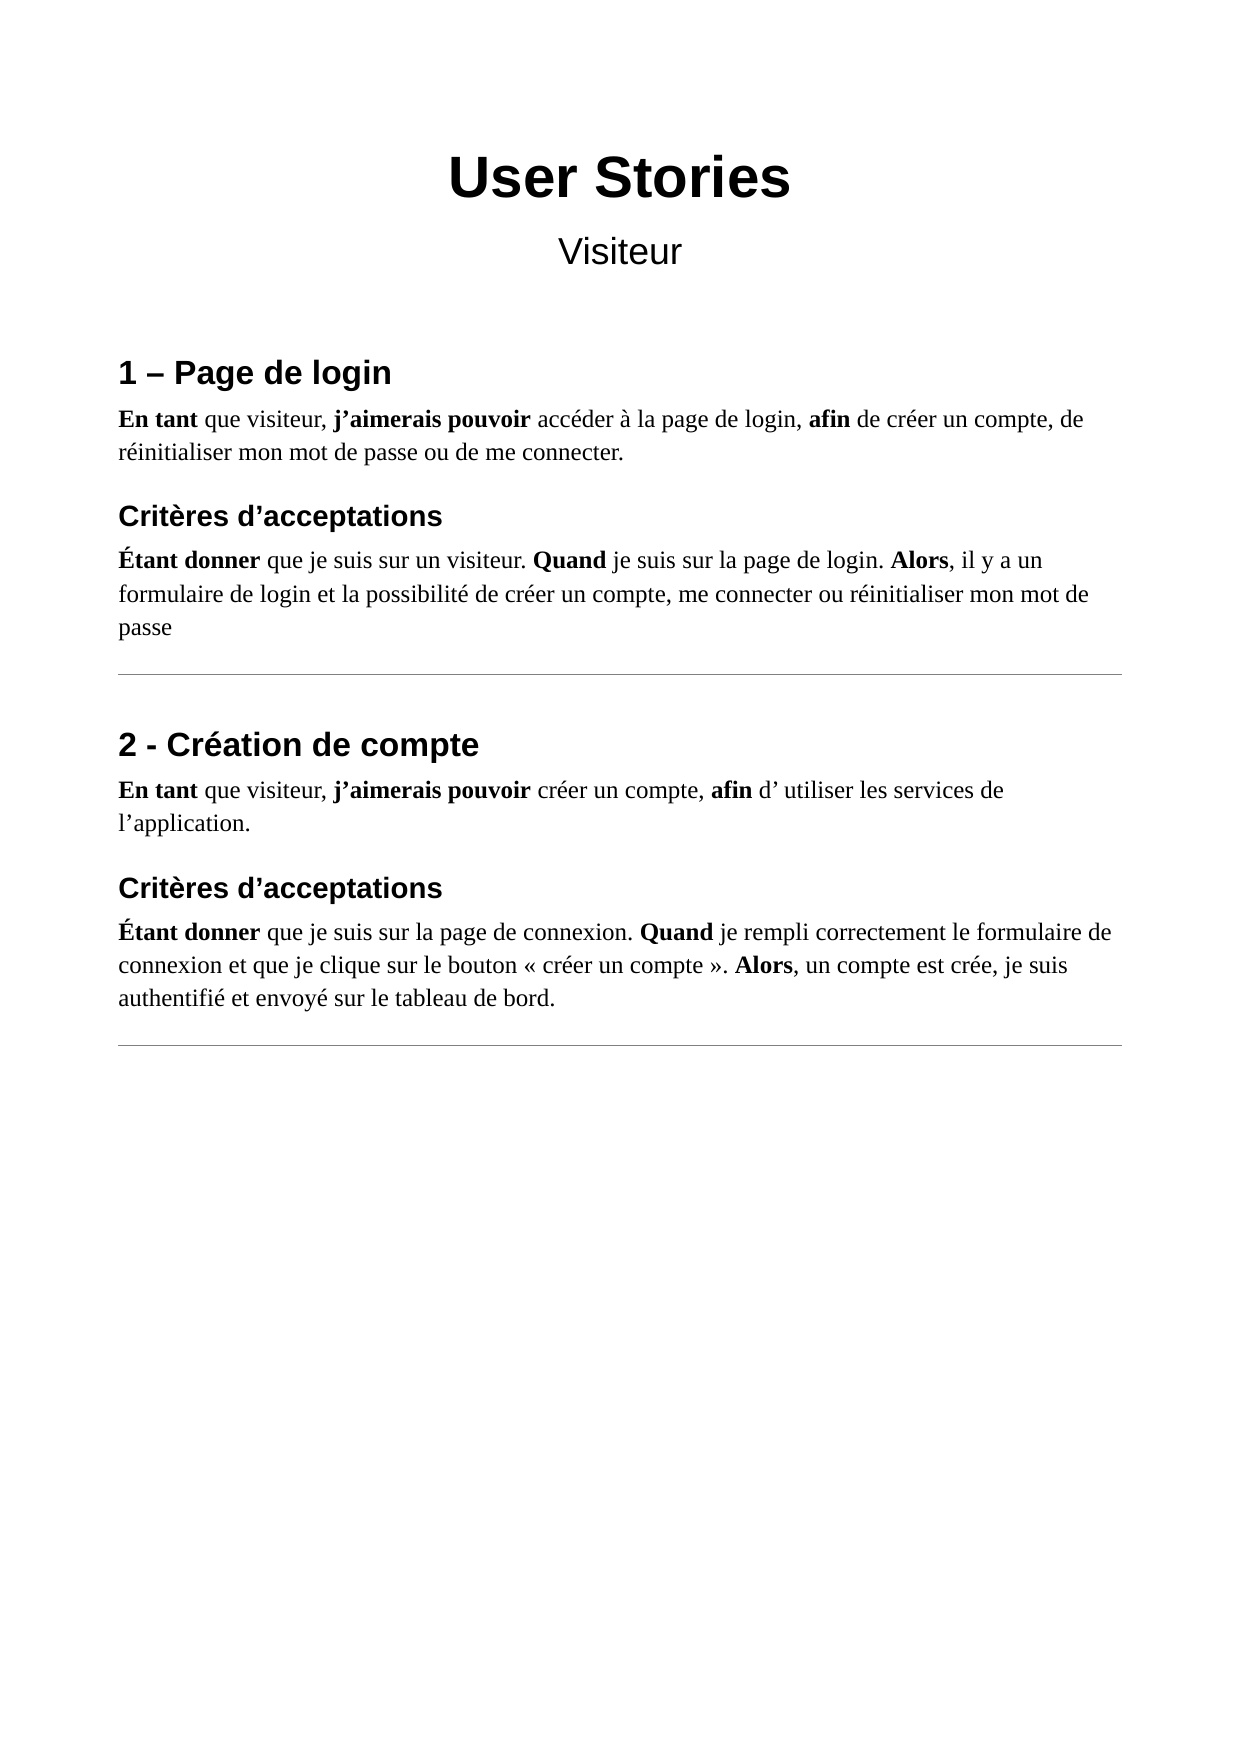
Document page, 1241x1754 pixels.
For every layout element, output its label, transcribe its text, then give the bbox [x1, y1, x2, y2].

title User Stories [118, 143, 1122, 210]
subtitle Critères d’acceptations [118, 871, 1122, 904]
subtitle 2 - Création de compte [118, 724, 1122, 763]
subtitle 1 – Page de login [118, 353, 1122, 392]
subtitle Visiteur [118, 229, 1122, 272]
text Étant donner que je suis sur un visiteur. Quand je suis sur la page de login. Alors, il y a un formulaire de login et la possibilité de créer un compte, me connecter ou réinitialiser mon mot de passe [118, 546, 1122, 640]
text En tant que visiteur, j’aimerais pouvoir créer un compte, afin d’ utiliser les services de l’application. [118, 776, 1122, 837]
subtitle Critères d’acceptations [118, 499, 1122, 533]
text En tant que visiteur, j’aimerais pouvoir accéder à la page de login, afin de créer un compte, de réinitialiser mon mot de passe ou de me connecter. [118, 404, 1122, 466]
text Étant donner que je suis sur la page de connexion. Quand je rempli correctement le formulaire de connexion et que je clique sur le bouton « créer un compte ». Alors, un compte est crée, je suis authentifié et envoyé sur le tableau de bord. [118, 917, 1122, 1012]
